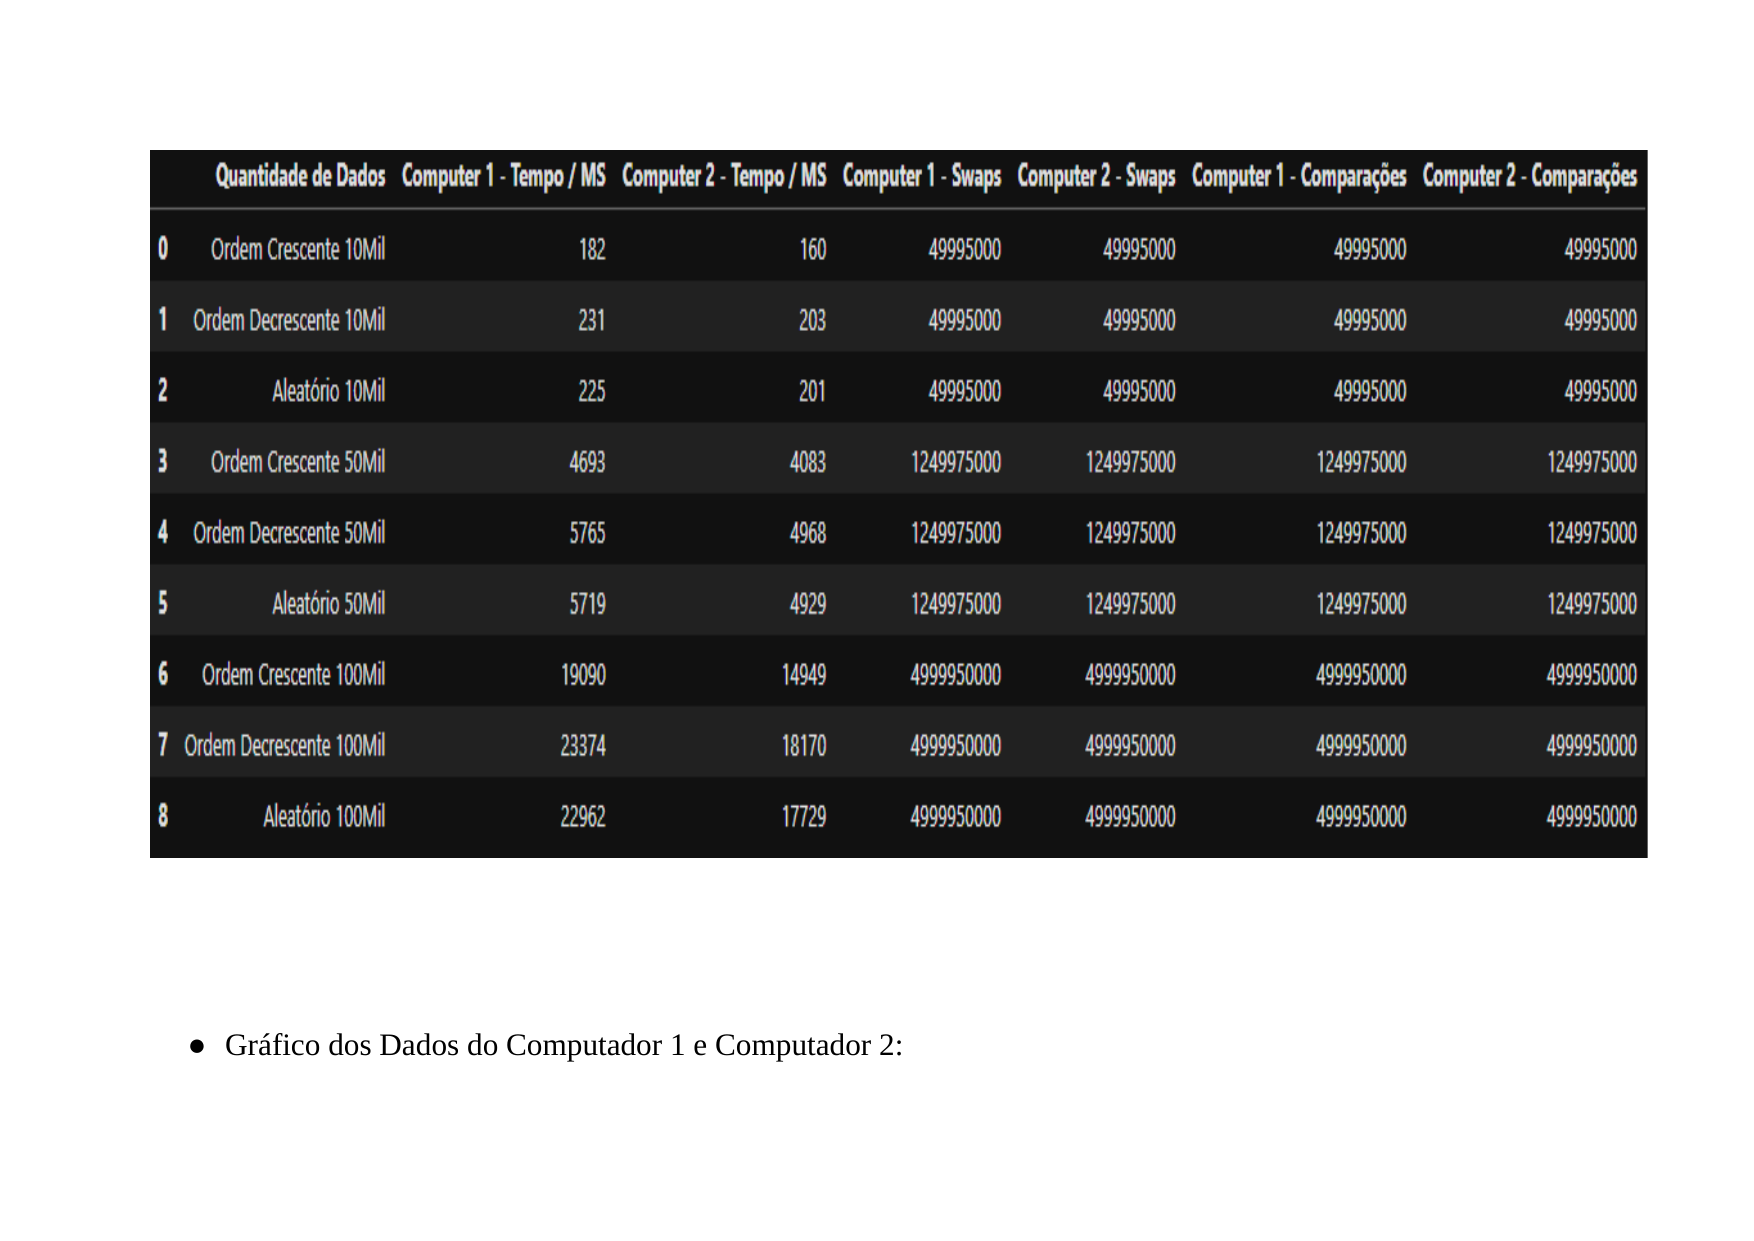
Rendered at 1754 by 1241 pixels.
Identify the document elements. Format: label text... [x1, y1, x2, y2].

picture [150, 150, 1648, 858]
list Gráfico dos Dados do Computador 1 e Computador 2: [187, 1027, 1604, 1063]
